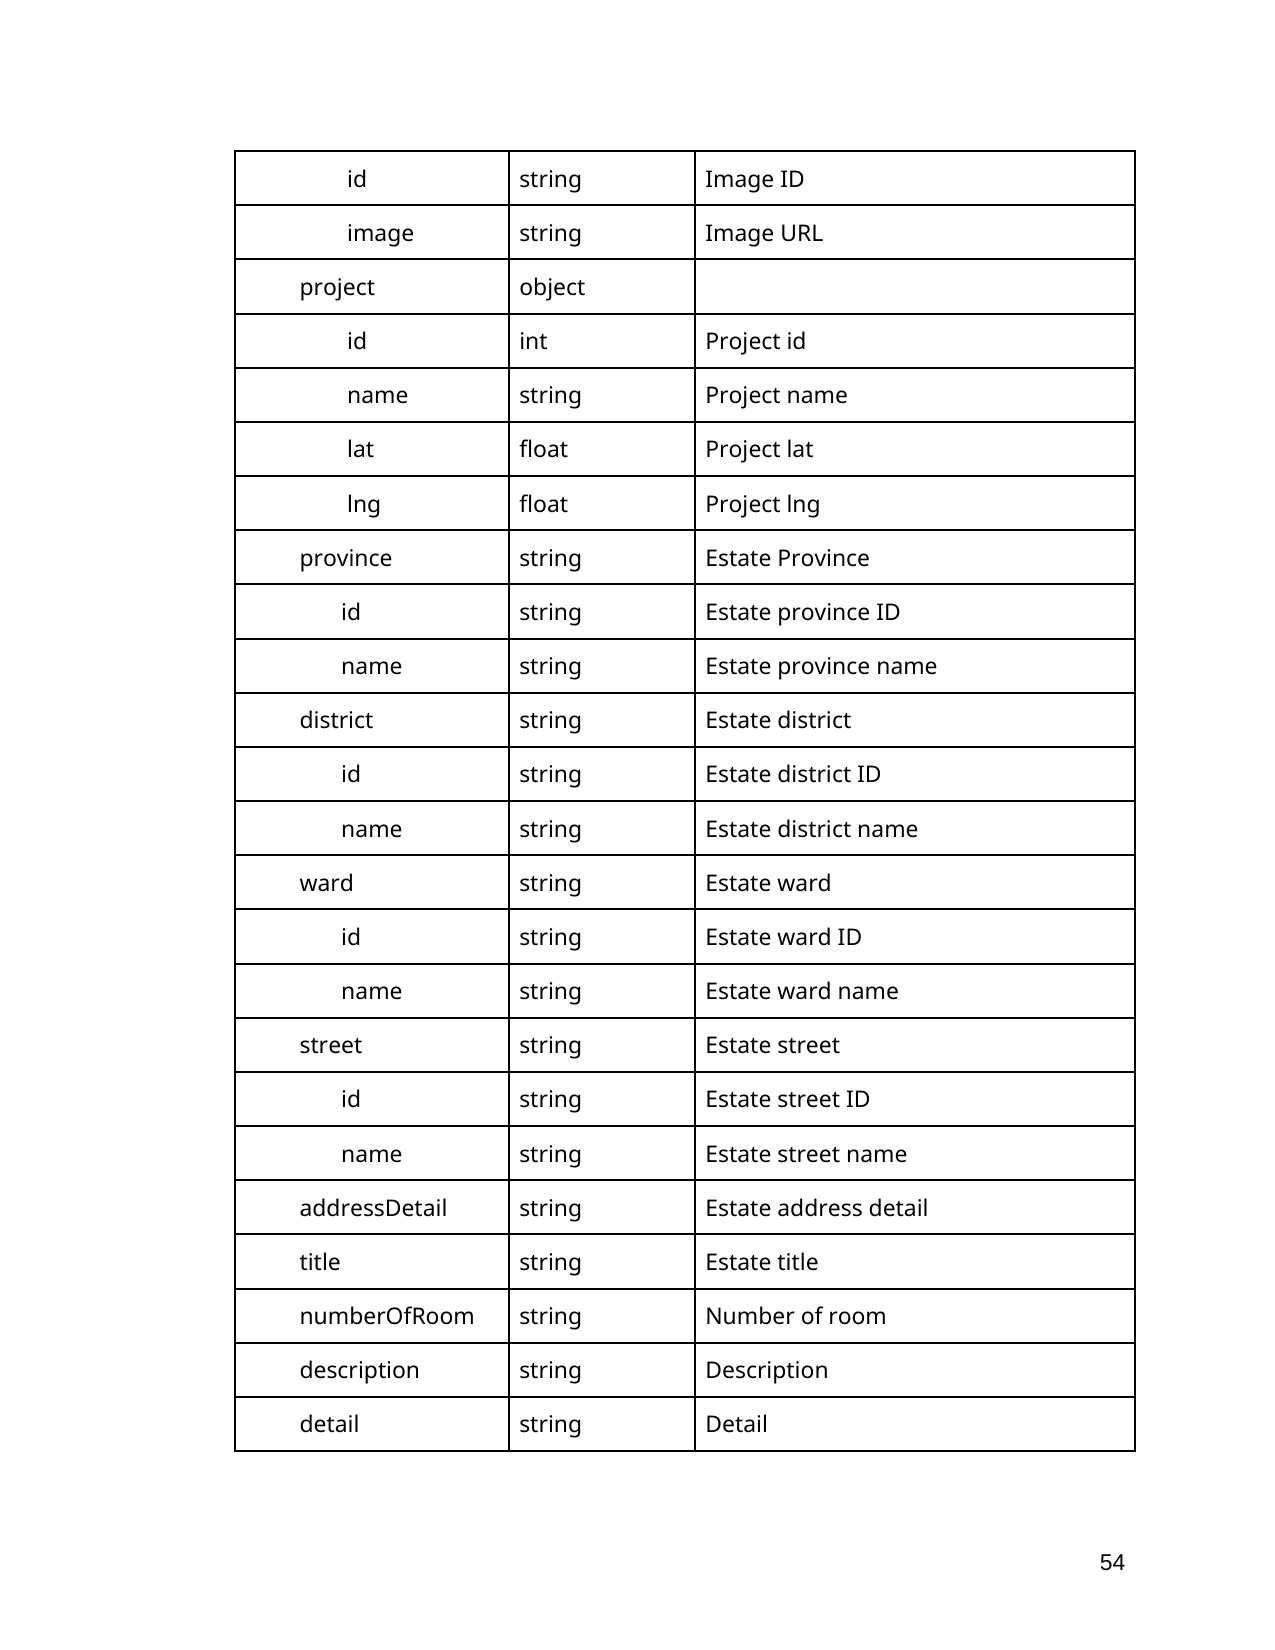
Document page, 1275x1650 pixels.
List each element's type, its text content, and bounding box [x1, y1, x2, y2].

table_cell string [510, 1019, 694, 1071]
table_cell ward [236, 856, 508, 908]
table_cell string [510, 1344, 694, 1396]
table_cell Estate province name [696, 640, 1134, 692]
table_cell Estate province ID [696, 585, 1134, 637]
table_cell name [236, 1127, 508, 1179]
table_cell name [236, 640, 508, 692]
table_cell float [510, 423, 694, 475]
table_cell string [510, 1235, 694, 1287]
table_cell Estate ward ID [696, 910, 1134, 962]
table_cell string [510, 531, 694, 583]
table_cell title [236, 1235, 508, 1287]
table_cell id [236, 1073, 508, 1125]
table_cell numberOfRoom [236, 1290, 508, 1342]
table_cell float [510, 477, 694, 529]
table_cell Project name [696, 369, 1134, 421]
table_cell Number of room [696, 1290, 1134, 1342]
table_cell string [510, 1127, 694, 1179]
table_cell Estate street ID [696, 1073, 1134, 1125]
table_cell id [236, 315, 508, 367]
table_cell name [236, 965, 508, 1017]
table_cell id [236, 910, 508, 962]
table_cell district [236, 694, 508, 746]
table_cell int [510, 315, 694, 367]
table_cell project [236, 260, 508, 312]
table_cell Project lng [696, 477, 1134, 529]
table_cell Estate street [696, 1019, 1134, 1071]
table_cell string [510, 694, 694, 746]
table_cell string [510, 1181, 694, 1233]
table_cell string [510, 640, 694, 692]
table_cell Detail [696, 1398, 1134, 1450]
table_cell string [510, 206, 694, 258]
table_cell description [236, 1344, 508, 1396]
table_cell Estate title [696, 1235, 1134, 1287]
table_cell street [236, 1019, 508, 1071]
table_cell Estate district ID [696, 748, 1134, 800]
table_cell [696, 260, 1134, 312]
table_cell addressDetail [236, 1181, 508, 1233]
table_cell Estate ward [696, 856, 1134, 908]
table_cell string [510, 856, 694, 908]
table_cell Description [696, 1344, 1134, 1396]
table_cell image [236, 206, 508, 258]
table_cell name [236, 369, 508, 421]
table_cell Estate address detail [696, 1181, 1134, 1233]
table_cell string [510, 965, 694, 1017]
table_cell string [510, 1290, 694, 1342]
table_cell string [510, 585, 694, 637]
table_cell Estate district [696, 694, 1134, 746]
table_cell id [236, 152, 508, 204]
table_cell Image ID [696, 152, 1134, 204]
table_cell id [236, 585, 508, 637]
table_cell Estate street name [696, 1127, 1134, 1179]
table_cell province [236, 531, 508, 583]
table_cell Image URL [696, 206, 1134, 258]
table_cell string [510, 1398, 694, 1450]
table_cell Estate district name [696, 802, 1134, 854]
table_cell Estate ward name [696, 965, 1134, 1017]
table_cell string [510, 910, 694, 962]
table_cell detail [236, 1398, 508, 1450]
table_cell object [510, 260, 694, 312]
table_cell Project lat [696, 423, 1134, 475]
table_cell string [510, 369, 694, 421]
table_cell lat [236, 423, 508, 475]
table_cell lng [236, 477, 508, 529]
table_cell id [236, 748, 508, 800]
table_cell string [510, 152, 694, 204]
table_cell string [510, 748, 694, 800]
table_cell name [236, 802, 508, 854]
table_cell string [510, 802, 694, 854]
table_cell string [510, 1073, 694, 1125]
table_cell Estate Province [696, 531, 1134, 583]
table_cell Project id [696, 315, 1134, 367]
